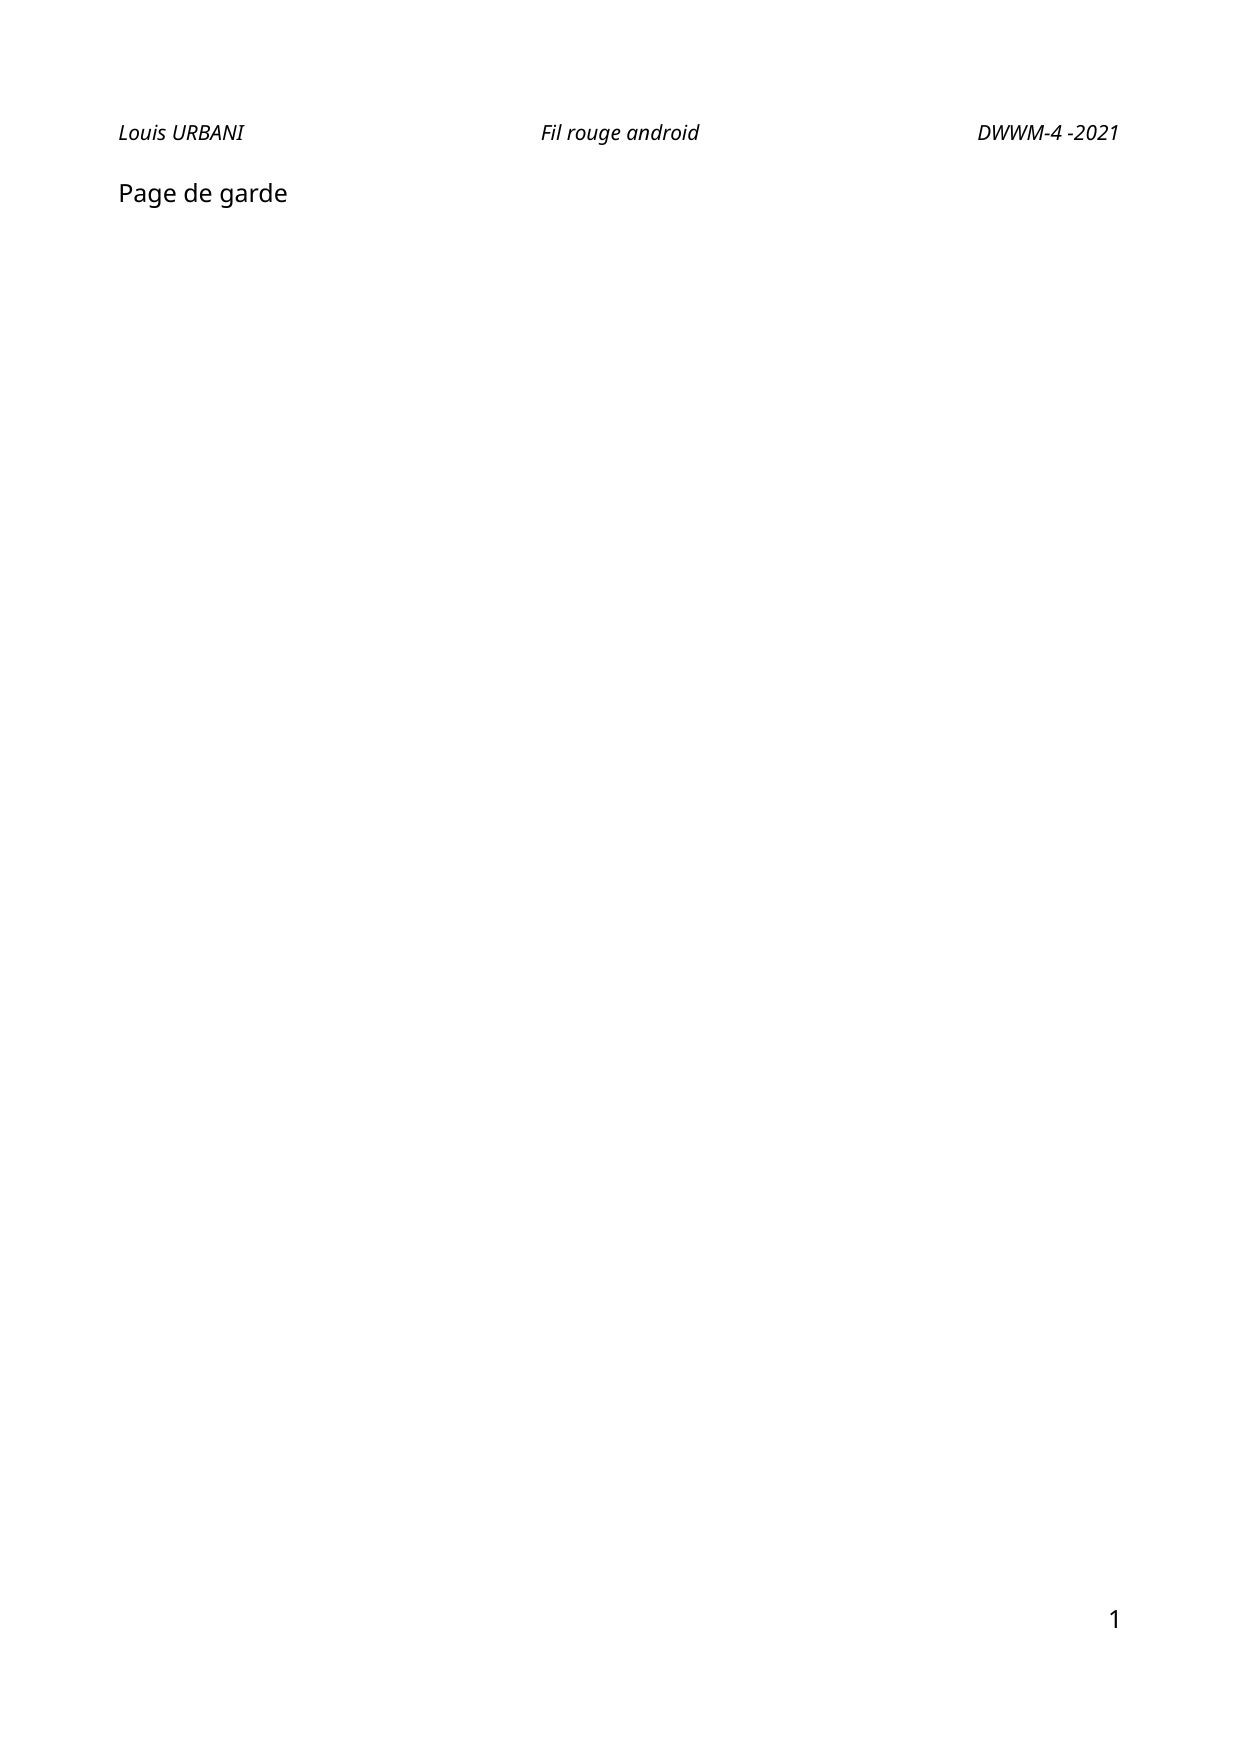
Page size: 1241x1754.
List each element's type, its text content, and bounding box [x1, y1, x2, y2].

text Page de garde [118, 176, 1122, 210]
